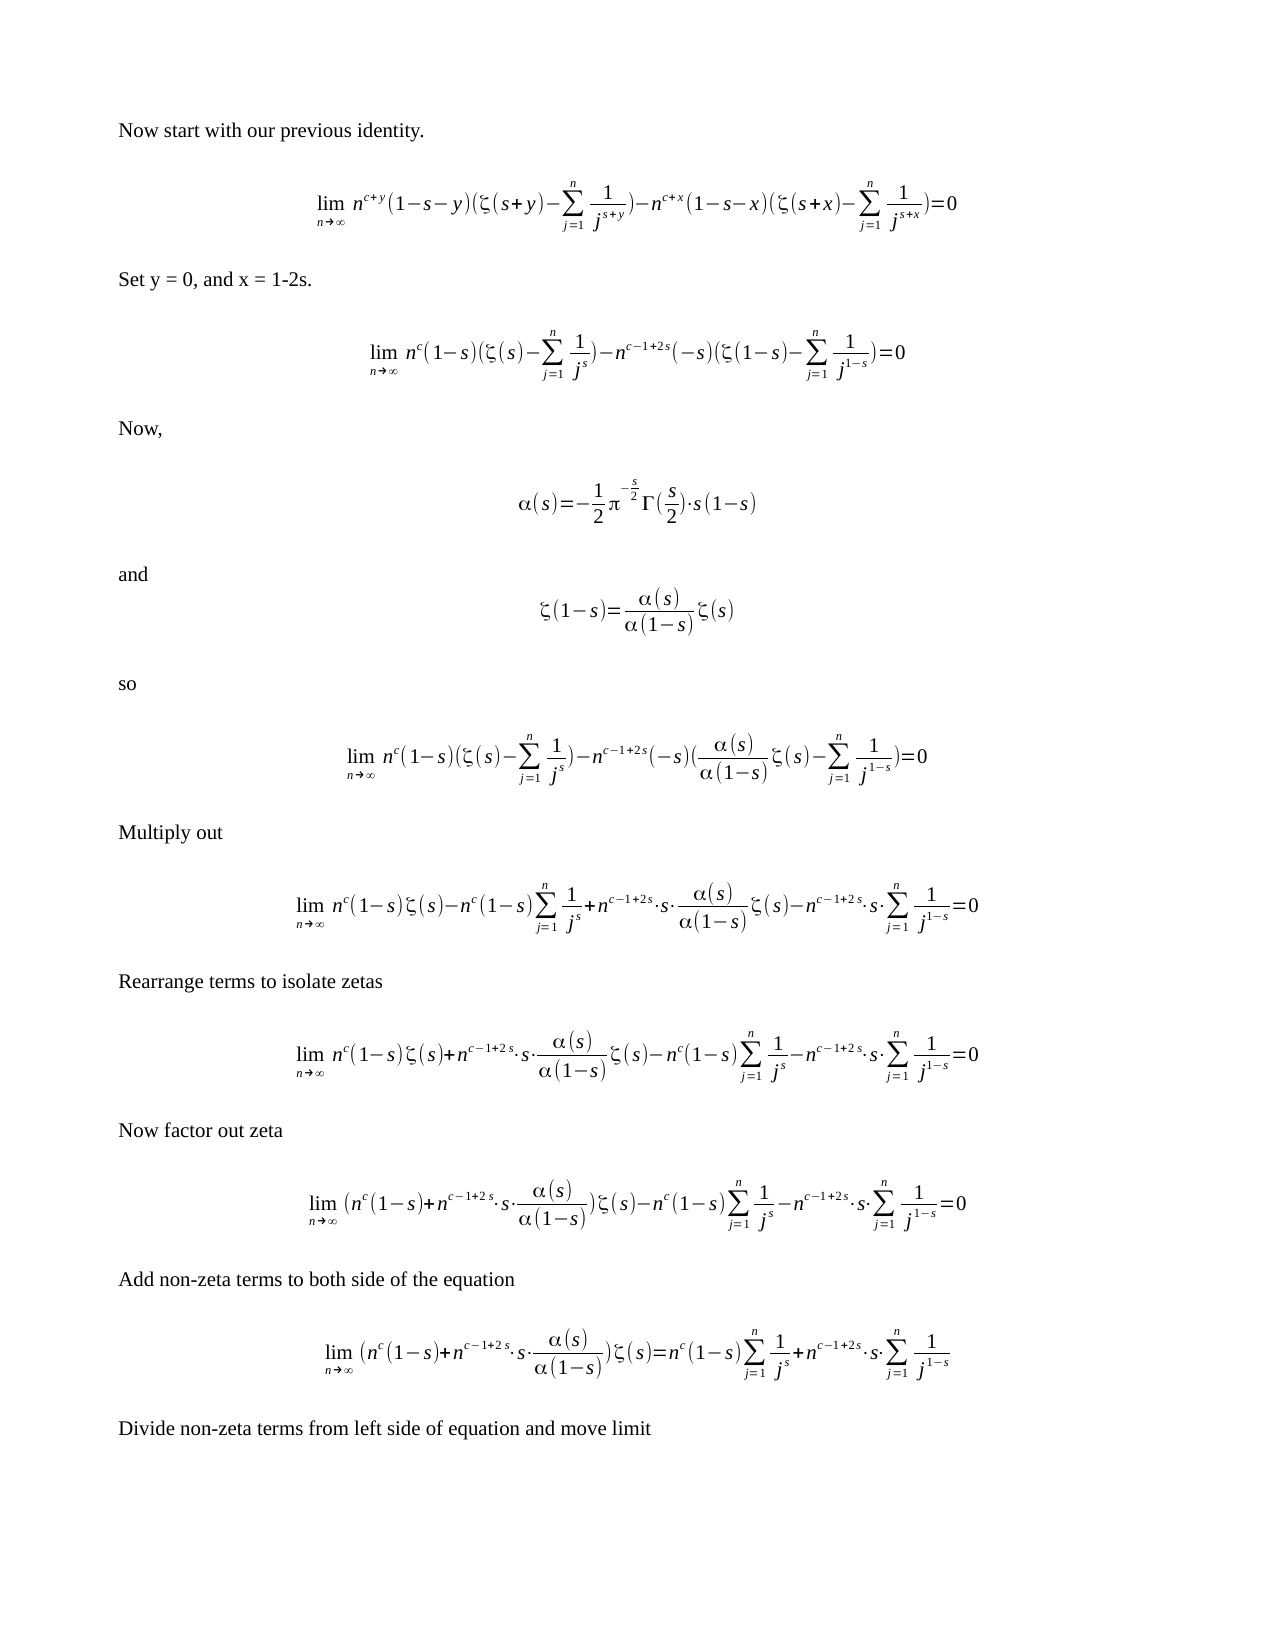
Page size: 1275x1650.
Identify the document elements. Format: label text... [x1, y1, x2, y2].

text Multiply out [118, 820, 1157, 844]
text Add non-zeta terms to both side of the equation [118, 1267, 1157, 1291]
text Now start with our previous identity. [118, 118, 1157, 142]
text and [118, 562, 1157, 586]
text Now, [118, 416, 1157, 440]
text Divide non-zeta terms from left side of equation and move limit [118, 1415, 1157, 1439]
text Rearrange terms to isolate zetas [118, 969, 1157, 993]
text Now factor out zeta [118, 1118, 1157, 1142]
text Set y = 0, and x = 1-2s. [118, 267, 1157, 291]
text so [118, 671, 1157, 695]
